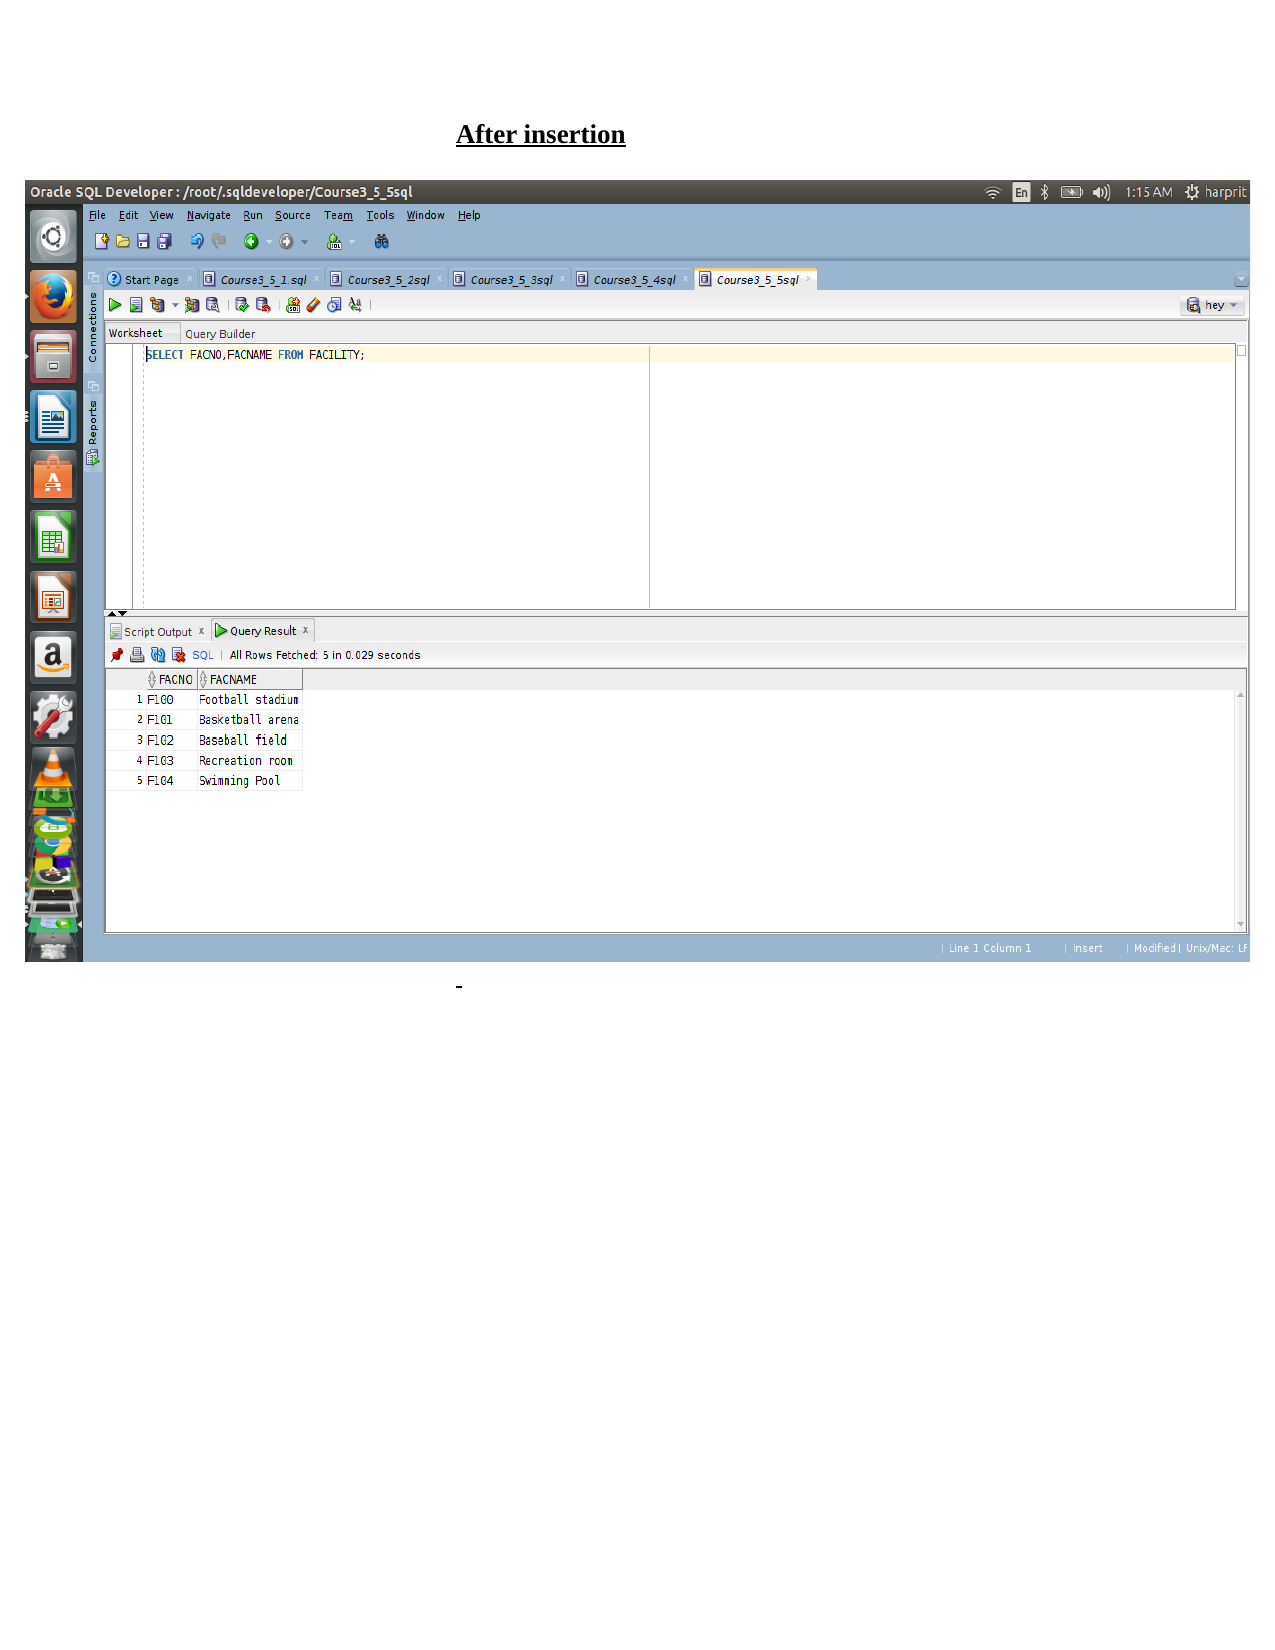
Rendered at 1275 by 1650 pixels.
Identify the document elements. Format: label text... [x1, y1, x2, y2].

list After insertion [418, 118, 1157, 149]
picture [25, 180, 1250, 962]
